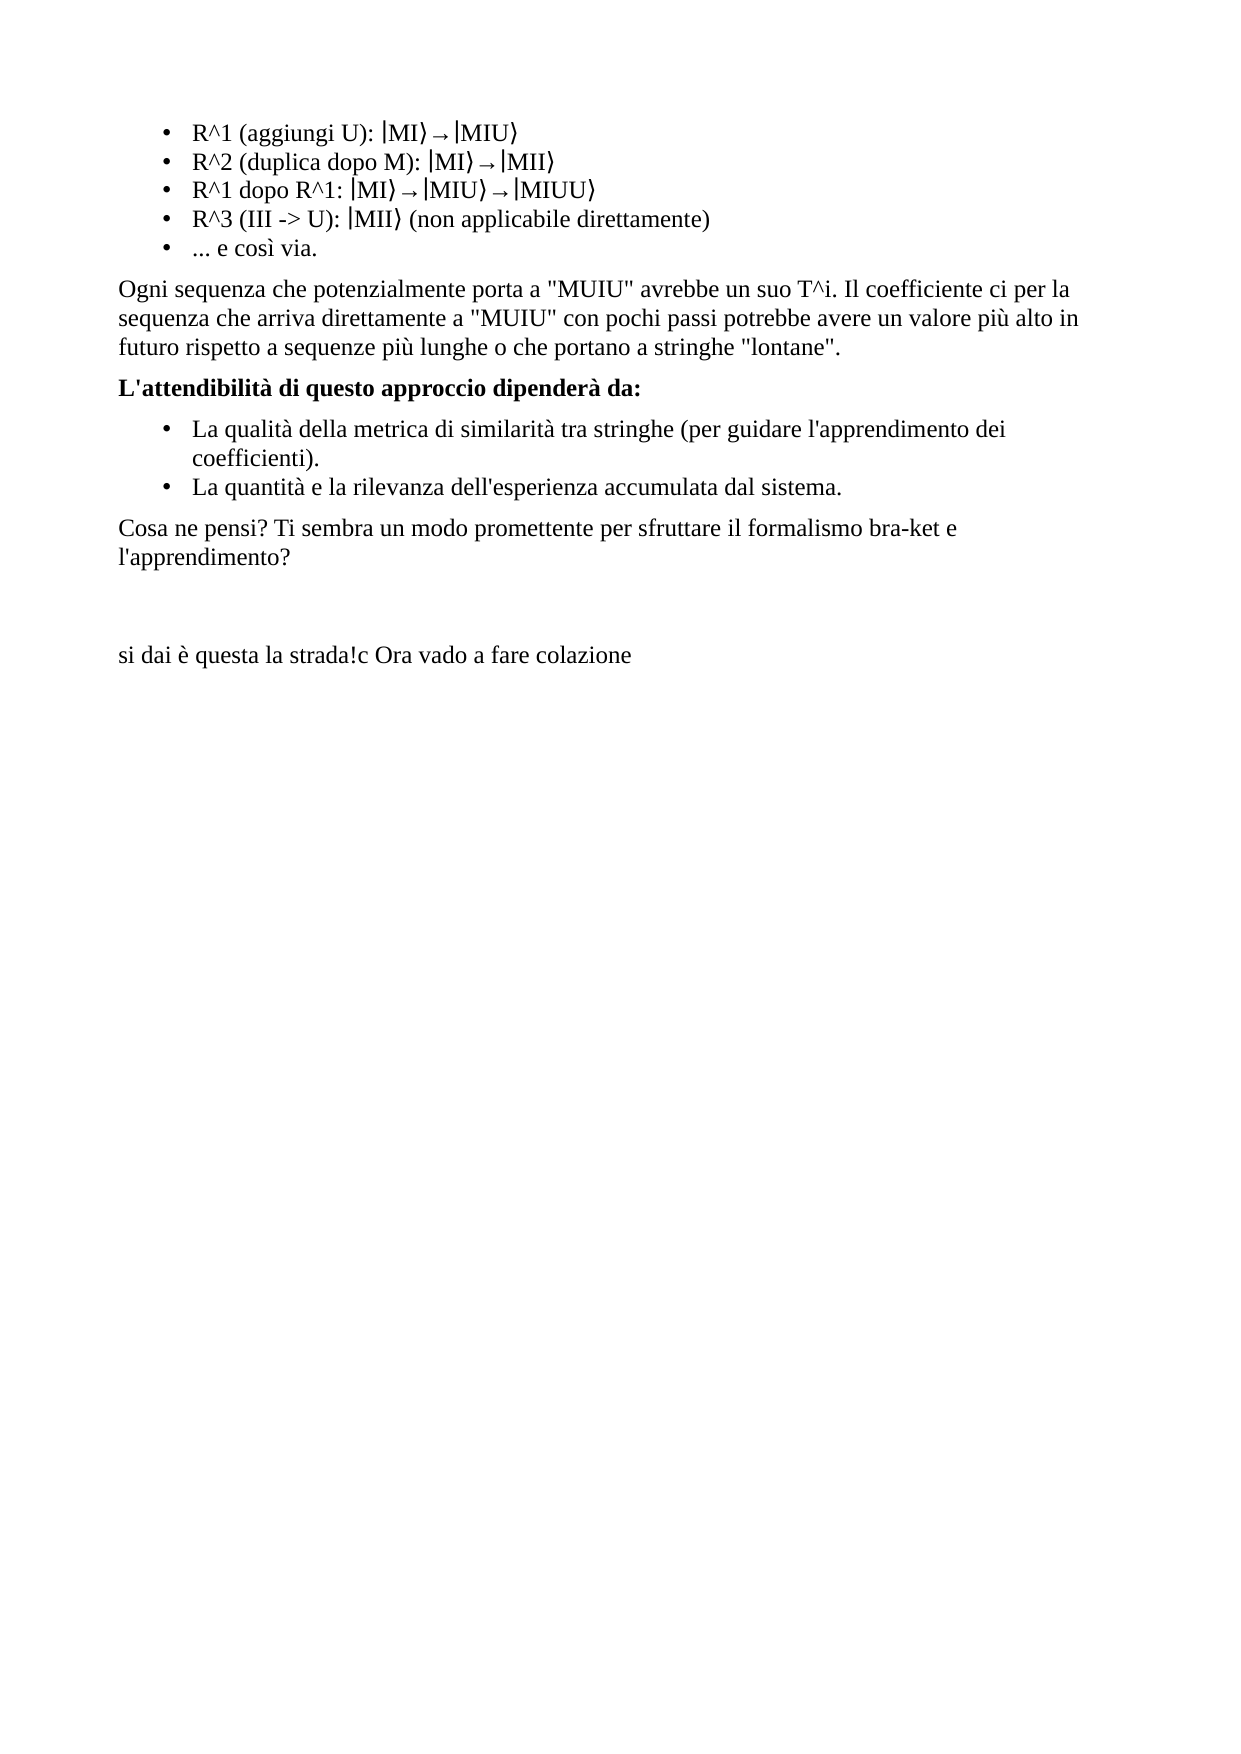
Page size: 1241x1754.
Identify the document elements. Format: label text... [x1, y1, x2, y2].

list R^1​ dopo R^1​: ∣MI⟩→∣MIU⟩→∣MIUU⟩ [162, 176, 1122, 204]
text si dai è questa la strada!c Ora vado a fare colazione [118, 641, 1122, 669]
list R^3​ (III -> U): ∣MII⟩ (non applicabile direttamente) [162, 204, 1122, 233]
text L'attendibilità di questo approccio dipenderà da: [118, 373, 1122, 402]
list ... e così via. [162, 233, 1122, 262]
list R^1​ (aggiungi U): ∣MI⟩→∣MIU⟩ [162, 118, 1122, 147]
list La qualità della metrica di similarità tra stringhe (per guidare l'apprendimento dei coefficienti). [162, 414, 1122, 472]
list R^2​ (duplica dopo M): ∣MI⟩→∣MII⟩ [162, 147, 1122, 176]
text Cosa ne pensi? Ti sembra un modo promettente per sfruttare il formalismo bra-ket e l'apprendimento? [118, 513, 1122, 571]
text Ogni sequenza che potenzialmente porta a "MUIU" avrebbe un suo T^i​. Il coefficiente ci​ per la sequenza che arriva direttamente a "MUIU" con pochi passi potrebbe avere un valore più alto in futuro rispetto a sequenze più lunghe o che portano a stringhe "lontane". [118, 274, 1122, 361]
list La quantità e la rilevanza dell'esperienza accumulata dal sistema. [162, 472, 1122, 501]
